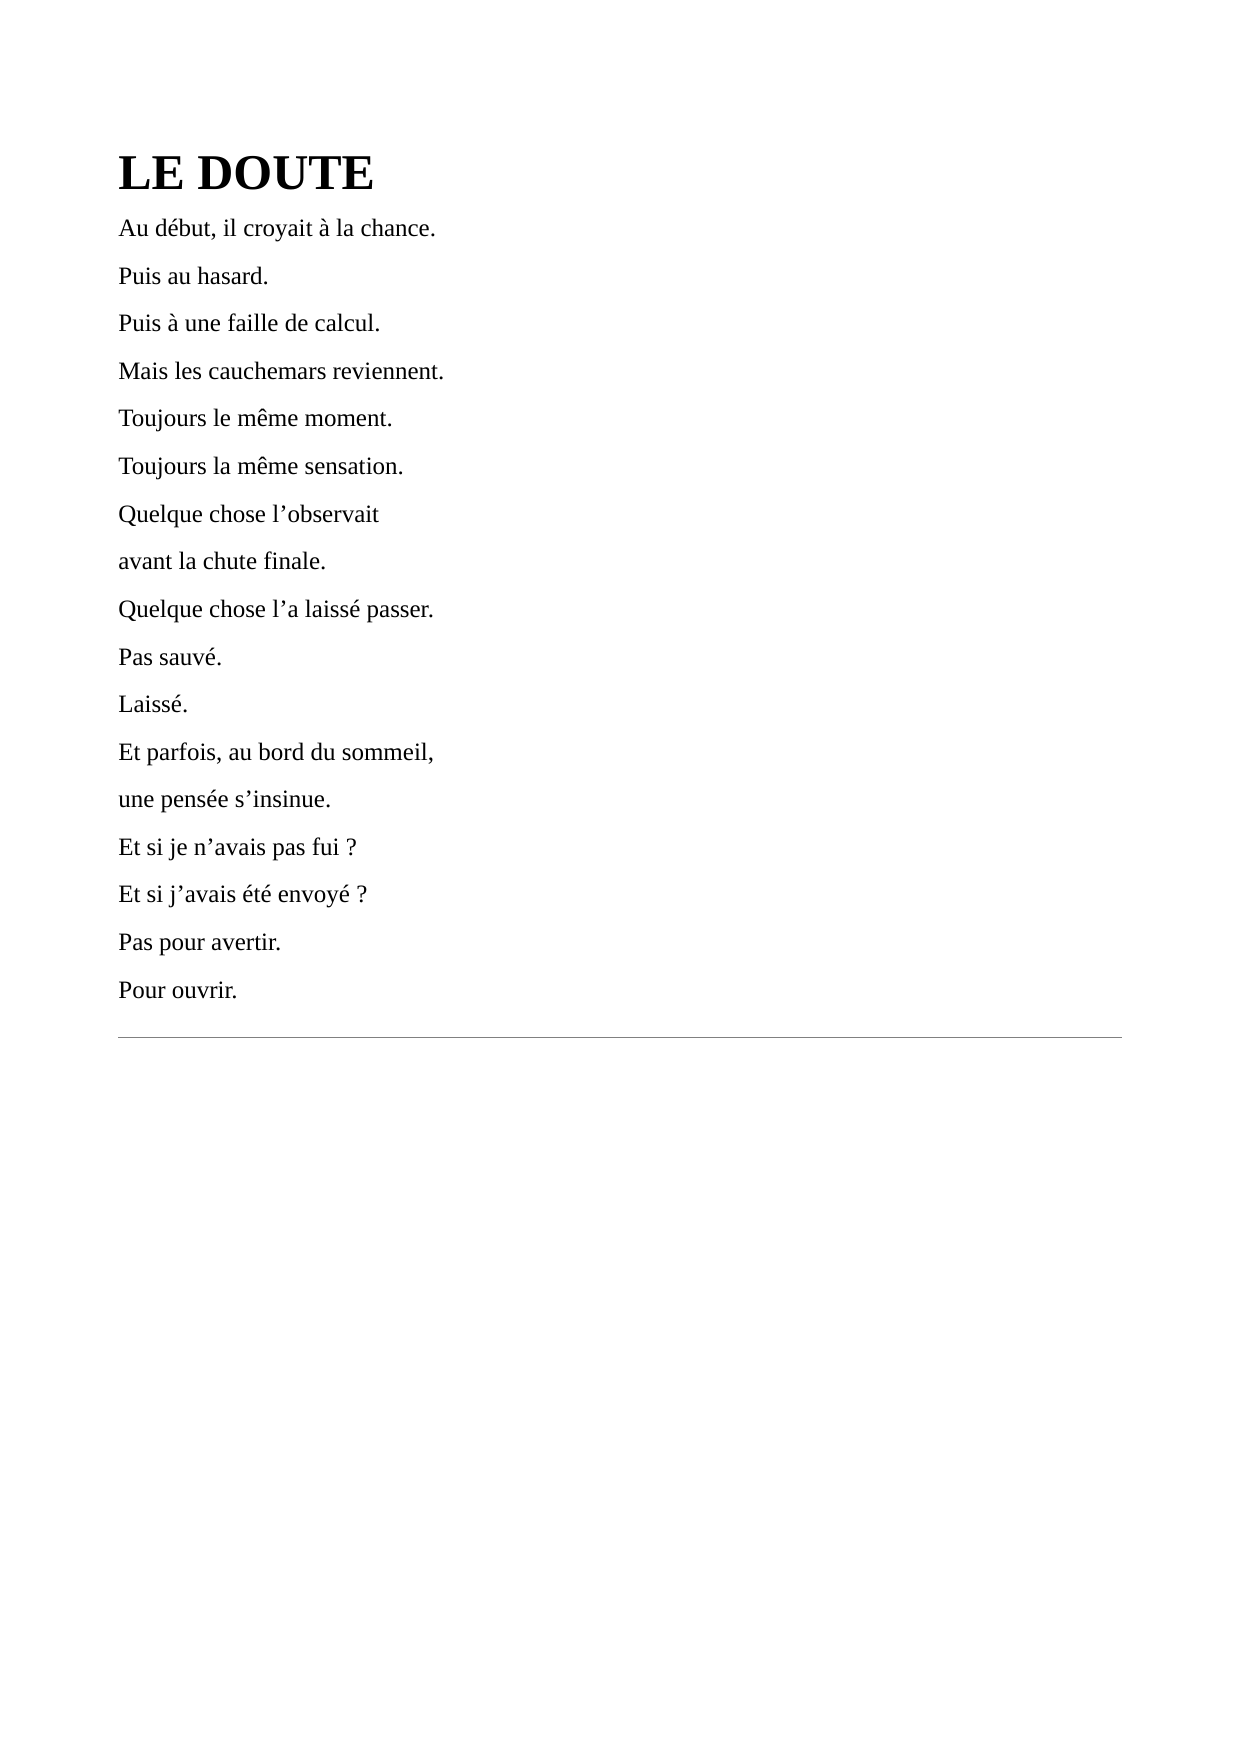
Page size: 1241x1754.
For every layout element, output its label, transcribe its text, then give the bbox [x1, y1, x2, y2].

text Pas sauvé. [118, 642, 1122, 670]
text Puis à une faille de calcul. [118, 308, 1122, 337]
text Et si je n’avais pas fui ? [118, 832, 1122, 861]
text Toujours le même moment. [118, 403, 1122, 432]
subtitle LE DOUTE [118, 143, 1122, 201]
text Et si j’avais été envoyé ? [118, 879, 1122, 908]
text une pensée s’insinue. [118, 784, 1122, 813]
text Quelque chose l’a laissé passer. [118, 594, 1122, 623]
text Pour ouvrir. [118, 975, 1122, 1003]
text Et parfois, au bord du sommeil, [118, 737, 1122, 766]
text Puis au hasard. [118, 261, 1122, 289]
text Pas pour avertir. [118, 927, 1122, 956]
text Toujours la même sensation. [118, 451, 1122, 480]
text Au début, il croyait à la chance. [118, 213, 1122, 242]
text Mais les cauchemars reviennent. [118, 356, 1122, 385]
text Laissé. [118, 689, 1122, 718]
text Quelque chose l’observait [118, 499, 1122, 527]
text avant la chute finale. [118, 546, 1122, 575]
